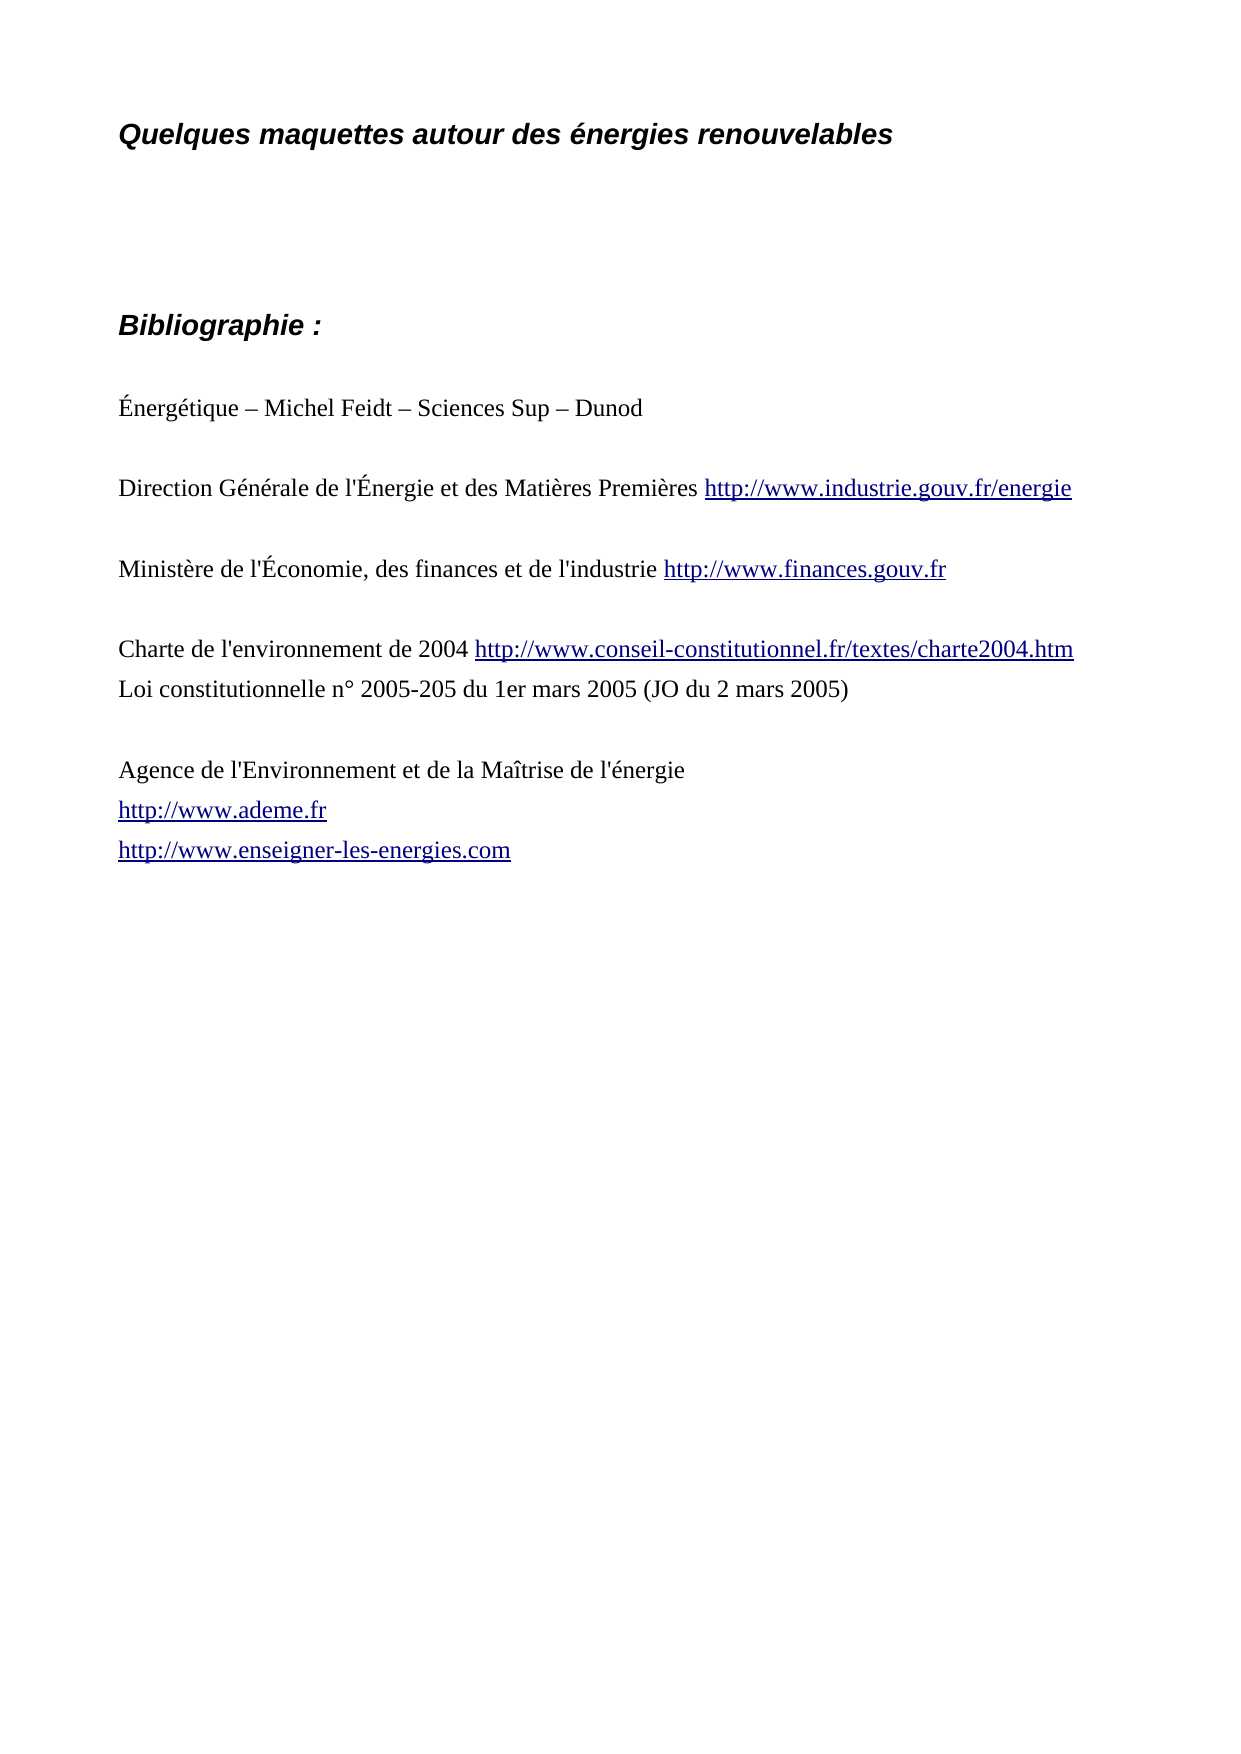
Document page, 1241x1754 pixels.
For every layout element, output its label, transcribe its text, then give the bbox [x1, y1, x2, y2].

text Charte de l'environnement de 2004 http://www.conseil-constitutionnel.fr/textes/charte2004.htm [118, 635, 1122, 663]
subtitle Quelques maquettes autour des énergies renouvelables [118, 118, 1122, 151]
text http://www.enseigner-les-energies.com [118, 836, 1122, 864]
text Agence de l'Environnement et de la Maîtrise de l'énergie [118, 756, 1122, 784]
text Direction Générale de l'Énergie et des Matières Premières http://www.industrie.gouv.fr/energie [118, 474, 1122, 502]
text Ministère de l'Économie, des finances et de l'industrie http://www.finances.gouv.fr [118, 555, 1122, 583]
text Loi constitutionnelle n° 2005-205 du 1er mars 2005 (JO du 2 mars 2005) [118, 676, 1122, 703]
text Énergétique – Michel Feidt – Sciences Sup – Dunod [118, 394, 1122, 422]
text http://www.ademe.fr [118, 796, 1122, 824]
subtitle Bibliographie : [118, 309, 1122, 341]
